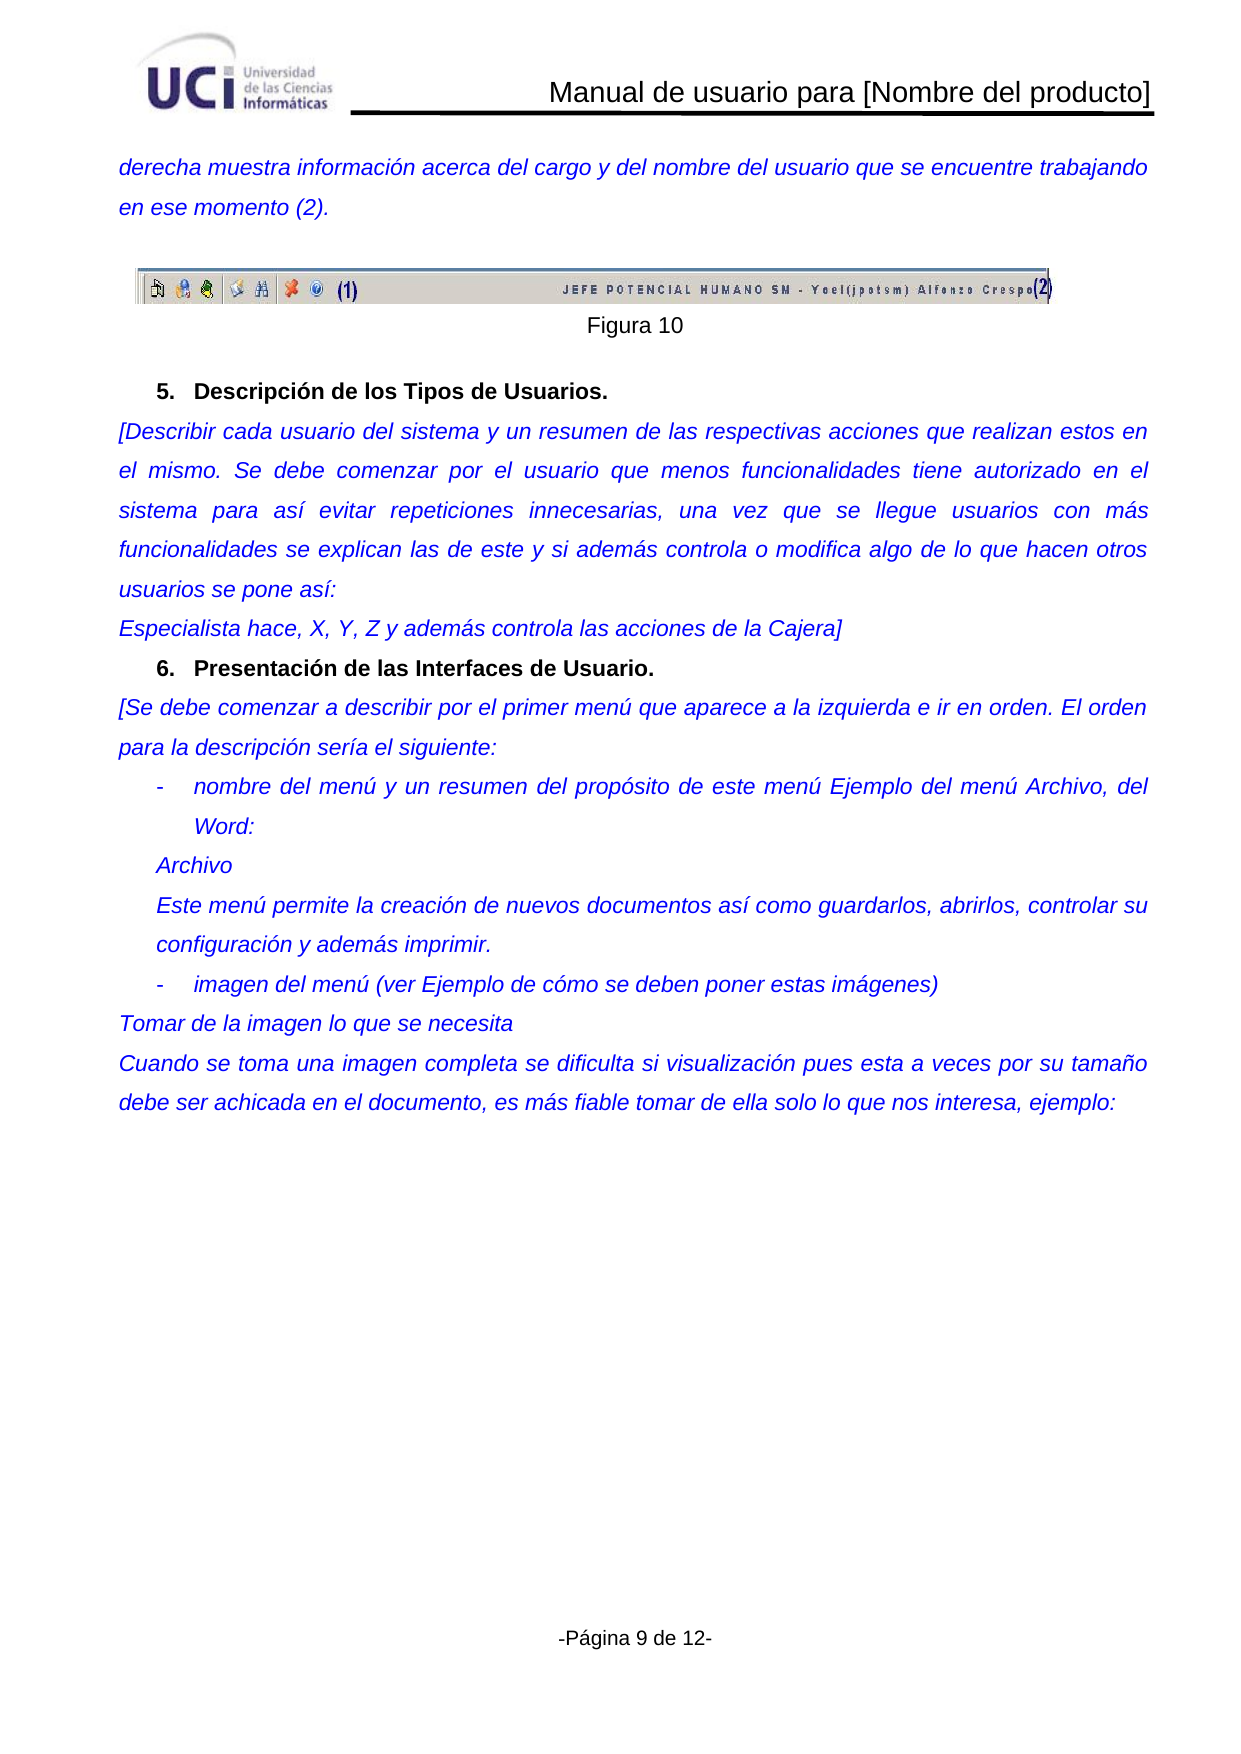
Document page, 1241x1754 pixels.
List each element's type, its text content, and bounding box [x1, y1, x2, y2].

list imagen del menú (ver Ejemplo de cómo se deben poner estas imágenes) [156, 971, 1152, 997]
picture [130, 25, 340, 124]
subtitle Presentación de las Interfaces de Usuario. [156, 655, 1152, 681]
text [Se debe comenzar a describir por el primer menú que aparece a la izquierda e ir en orden. El orden para la descripción sería el siguiente: [118, 694, 1152, 760]
list nombre del menú y un resumen del propósito de este menú Ejemplo del menú Archivo, del Word: [156, 773, 1152, 839]
text Figura 10 [118, 312, 1152, 339]
text Tomar de la imagen lo que se necesita [118, 1010, 1152, 1036]
text Especialista hace, X, Y, Z y además controla las acciones de la Cajera] [118, 615, 1152, 642]
subtitle Descripción de los Tipos de Usuarios. [156, 378, 1152, 405]
text Cuando se toma una imagen completa se dificulta si visualización pues esta a veces por su tamaño debe ser achicada en el documento, es más fiable tomar de ella solo lo que nos interesa, ejemplo: [118, 1049, 1152, 1115]
text Este menú permite la creación de nuevos documentos así como guardarlos, abrirlos, controlar su configuración y además imprimir. [156, 892, 1152, 957]
text Archivo [156, 852, 1152, 878]
text derecha muestra información acerca del cargo y del nombre del usuario que se encuentre trabajando en ese momento (2). [118, 154, 1152, 220]
text [Describir cada usuario del sistema y un resumen de las respectivas acciones que realizan estos en el mismo. Se debe comenzar por el usuario que menos funcionalidades tiene autorizado en el sistema para así evitar repeticiones innecesarias, una vez que se llegue usuarios con más funcionalidades se explican las de este y si además controla o modifica algo de lo que hacen otros usuarios se pone así: [118, 418, 1152, 602]
picture [135, 268, 1058, 304]
